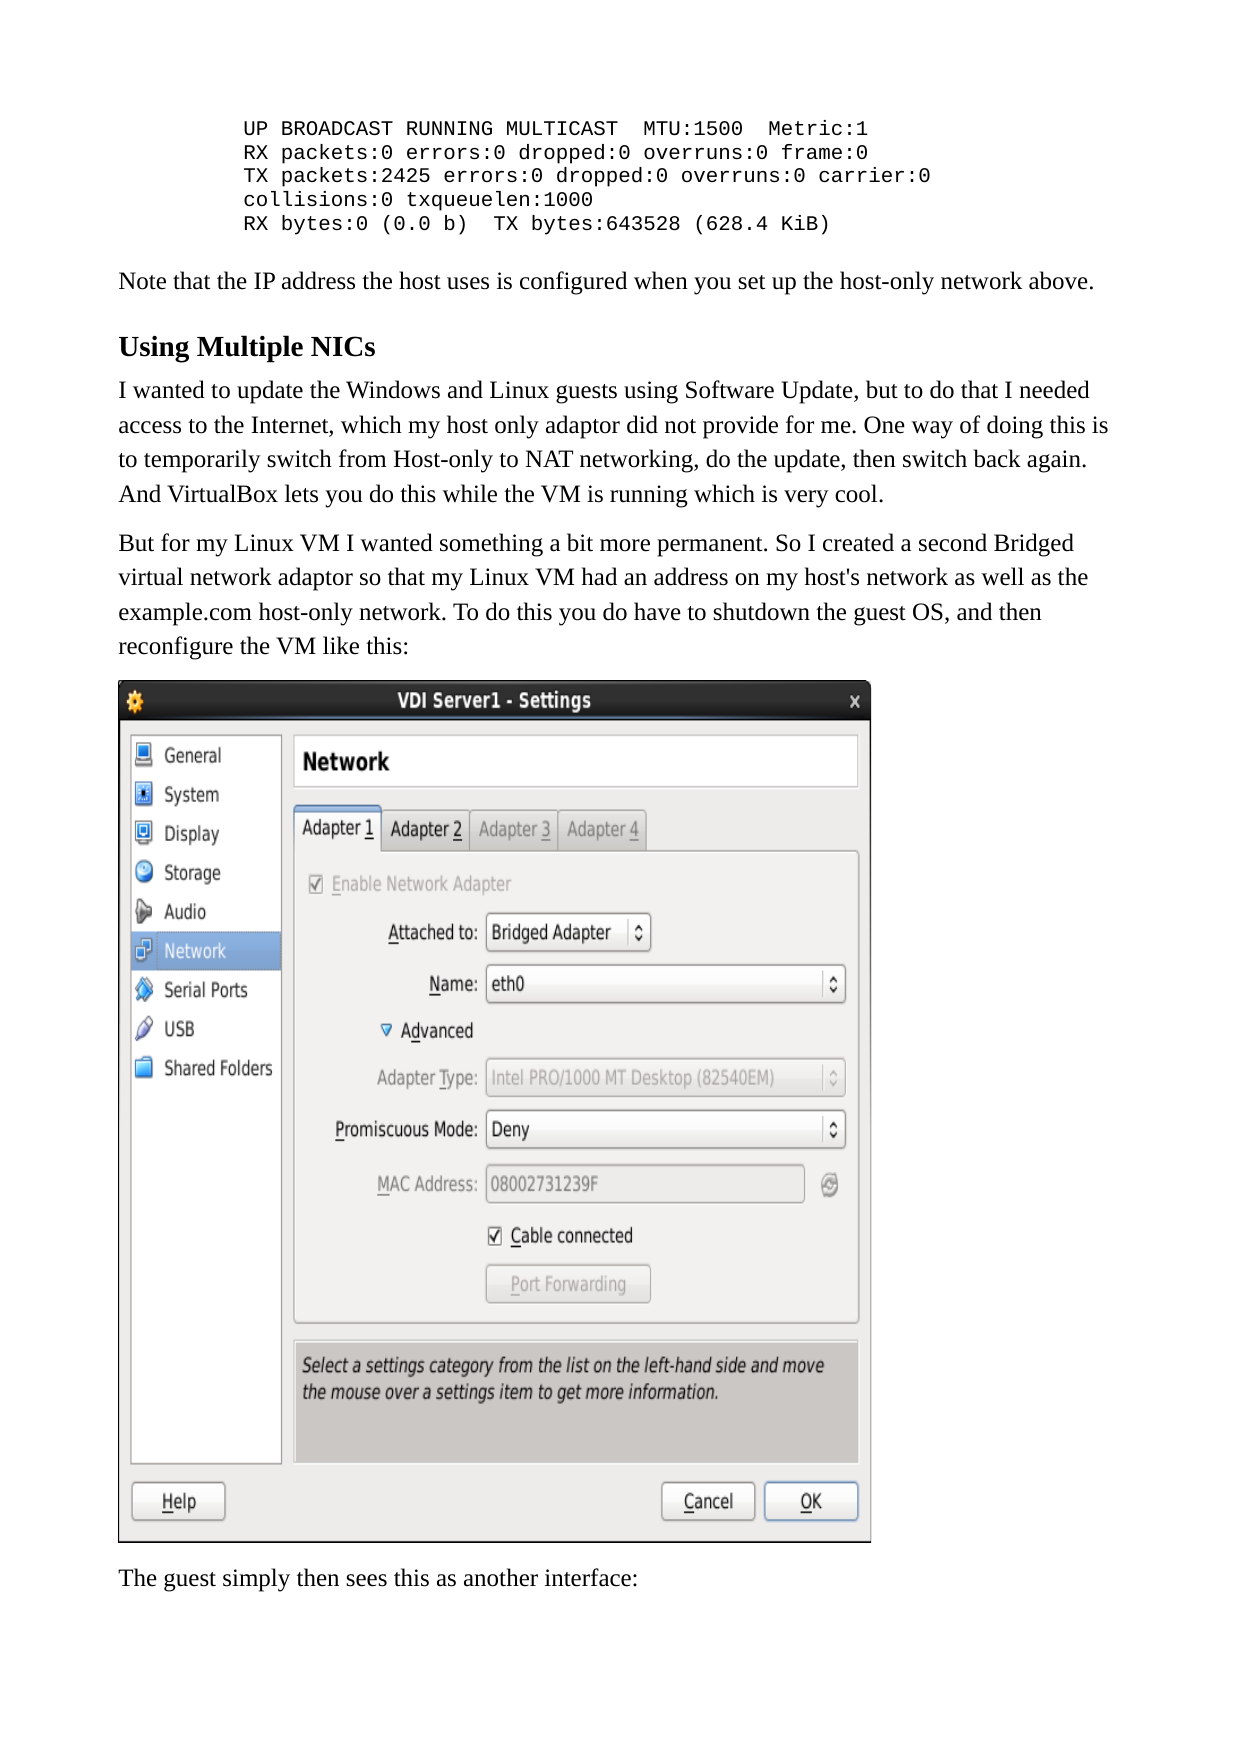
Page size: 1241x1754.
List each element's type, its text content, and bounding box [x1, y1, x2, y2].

text I wanted to update the Windows and Linux guests using Software Update, but to do that I needed access to the Internet, which my host only adaptor did not provide for me. One way of doing this is to temporarily switch from Host-only to NAT networking, do the update, then switch back again. And VirtualBox lets you do this while the VM is running which is very cool. [118, 376, 1122, 508]
text But for my Linux VM I wanted something a bit more permanent. So I created a second Bridged virtual network adaptor so that my Linux VM had an address on my host's network as well as the example.com host-only network. To do this you do have to shutdown the guest OS, and then reconfigure the VM like this: [118, 528, 1122, 660]
text RX packets:0 errors:0 dropped:0 overruns:0 frame:0 [118, 142, 1122, 165]
text RX bytes:0 (0.0 b) TX bytes:643528 (628.4 KiB) [118, 213, 1122, 236]
picture [118, 680, 872, 1543]
text UP BROADCAST RUNNING MULTICAST MTU:1500 Metric:1 [118, 118, 1122, 142]
text The guest simply then sees this as another interface: [118, 1563, 1122, 1592]
text collisions:0 txqueuelen:1000 [118, 189, 1122, 213]
subtitle Using Multiple NICs [118, 329, 1122, 363]
text TX packets:2425 errors:0 dropped:0 overruns:0 carrier:0 [118, 165, 1122, 189]
text Note that the IP address the host uses is configured when you set up the host-only network above. [118, 266, 1122, 294]
